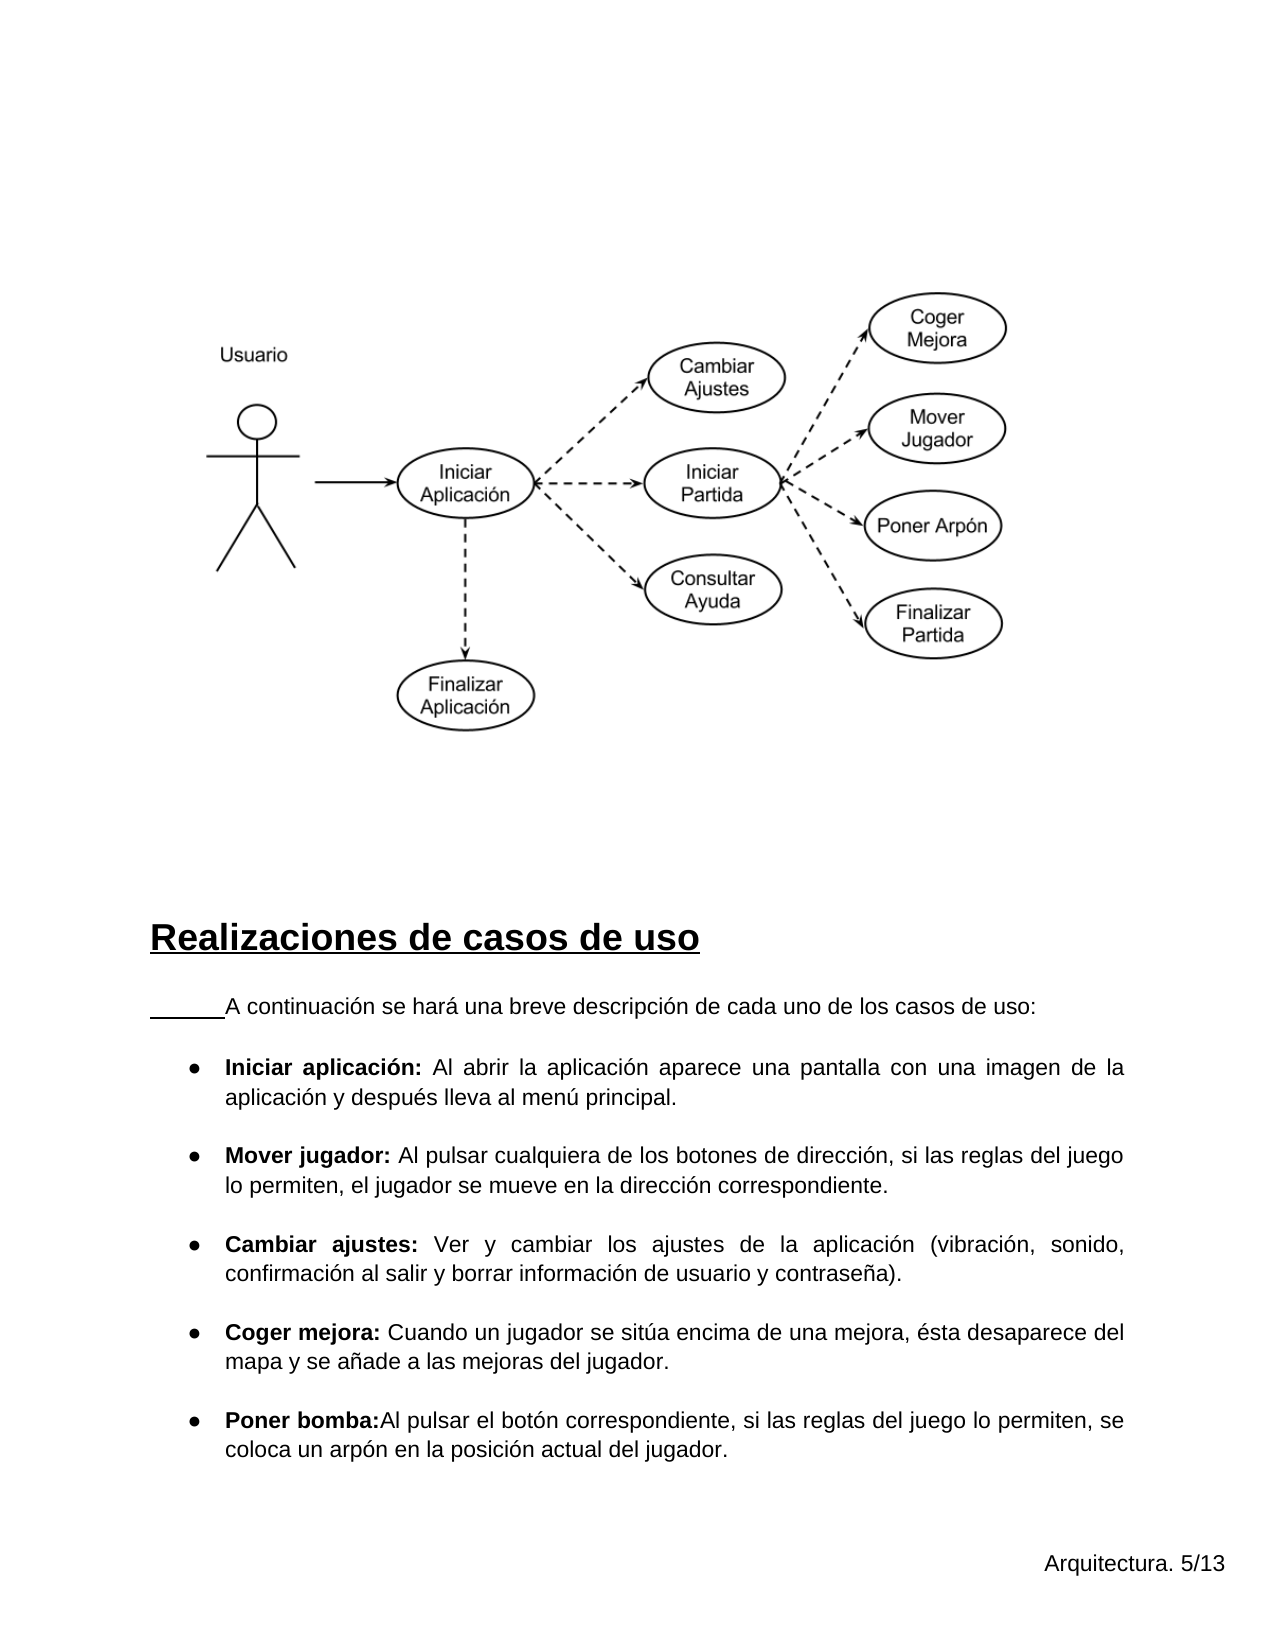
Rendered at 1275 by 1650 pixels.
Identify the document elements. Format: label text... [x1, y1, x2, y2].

list Cambiar ajustes: Ver y cambiar los ajustes de la aplicación (vibración, sonido, confirmación al salir y borrar información de usuario y contraseña). [187, 1231, 1125, 1286]
list Iniciar aplicación: Al abrir la aplicación aparece una pantalla con una imagen de la aplicación y después lleva al menú principal. [187, 1055, 1125, 1110]
text Realizaciones de casos de uso [150, 916, 1125, 958]
list Mover jugador: Al pulsar cualquiera de los botones de dirección, si las reglas del juego lo permiten, el jugador se mueve en la dirección correspondiente. [187, 1143, 1125, 1198]
list Coger mejora: Cuando un jugador se sitúa encima de una mejora, ésta desaparece del mapa y se añade a las mejoras del jugador. [187, 1319, 1125, 1374]
text A continuación se hará una breve descripción de cada uno de los casos de uso: [150, 994, 1125, 1019]
picture [59, 150, 1075, 913]
list Poner bomba:Al pulsar el botón correspondiente, si las reglas del juego lo permiten, se coloca un arpón en la posición actual del jugador. [187, 1407, 1125, 1462]
